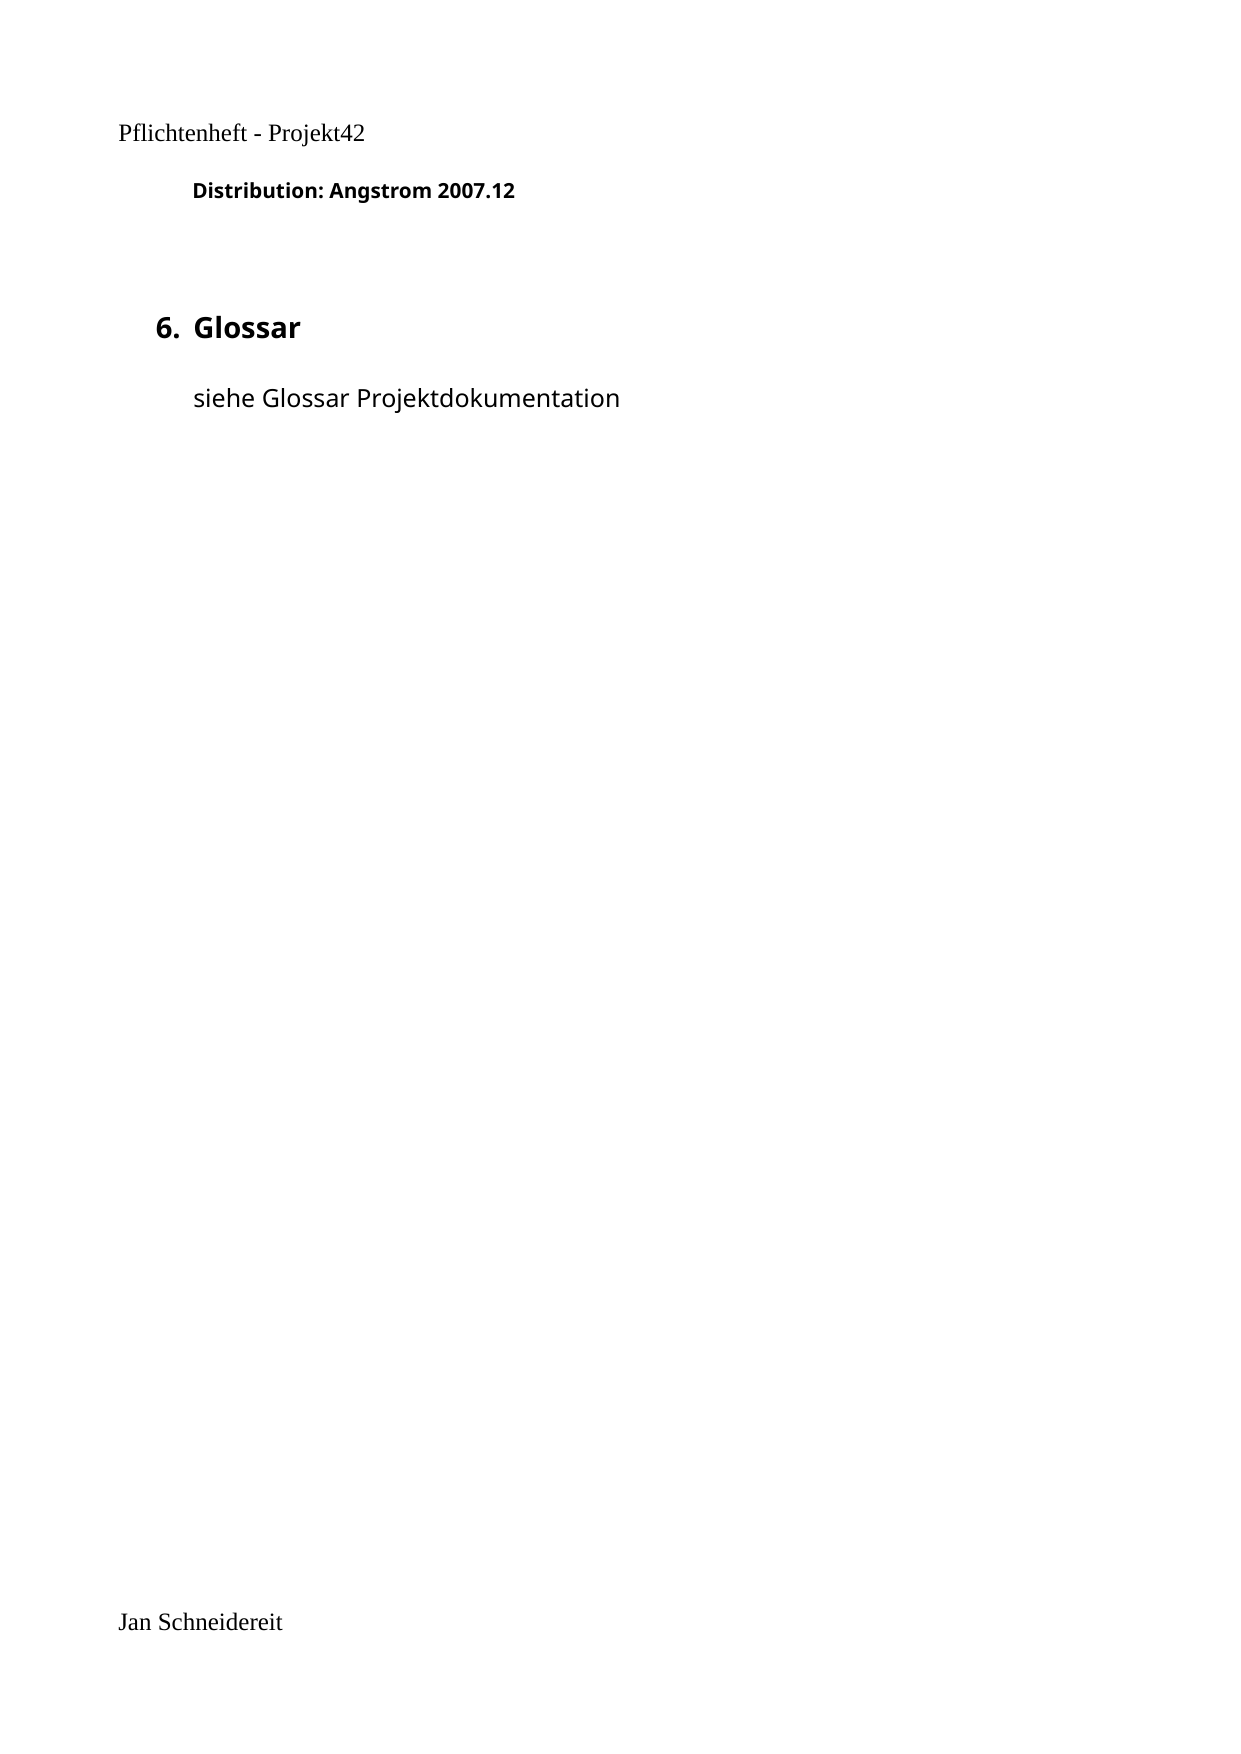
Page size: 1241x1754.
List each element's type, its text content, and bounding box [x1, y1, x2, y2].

text Distribution: Angstrom 2007.12 [118, 176, 1122, 205]
list siehe Glossar Projektdokumentation [156, 381, 1122, 415]
list Glossar [156, 307, 1122, 347]
